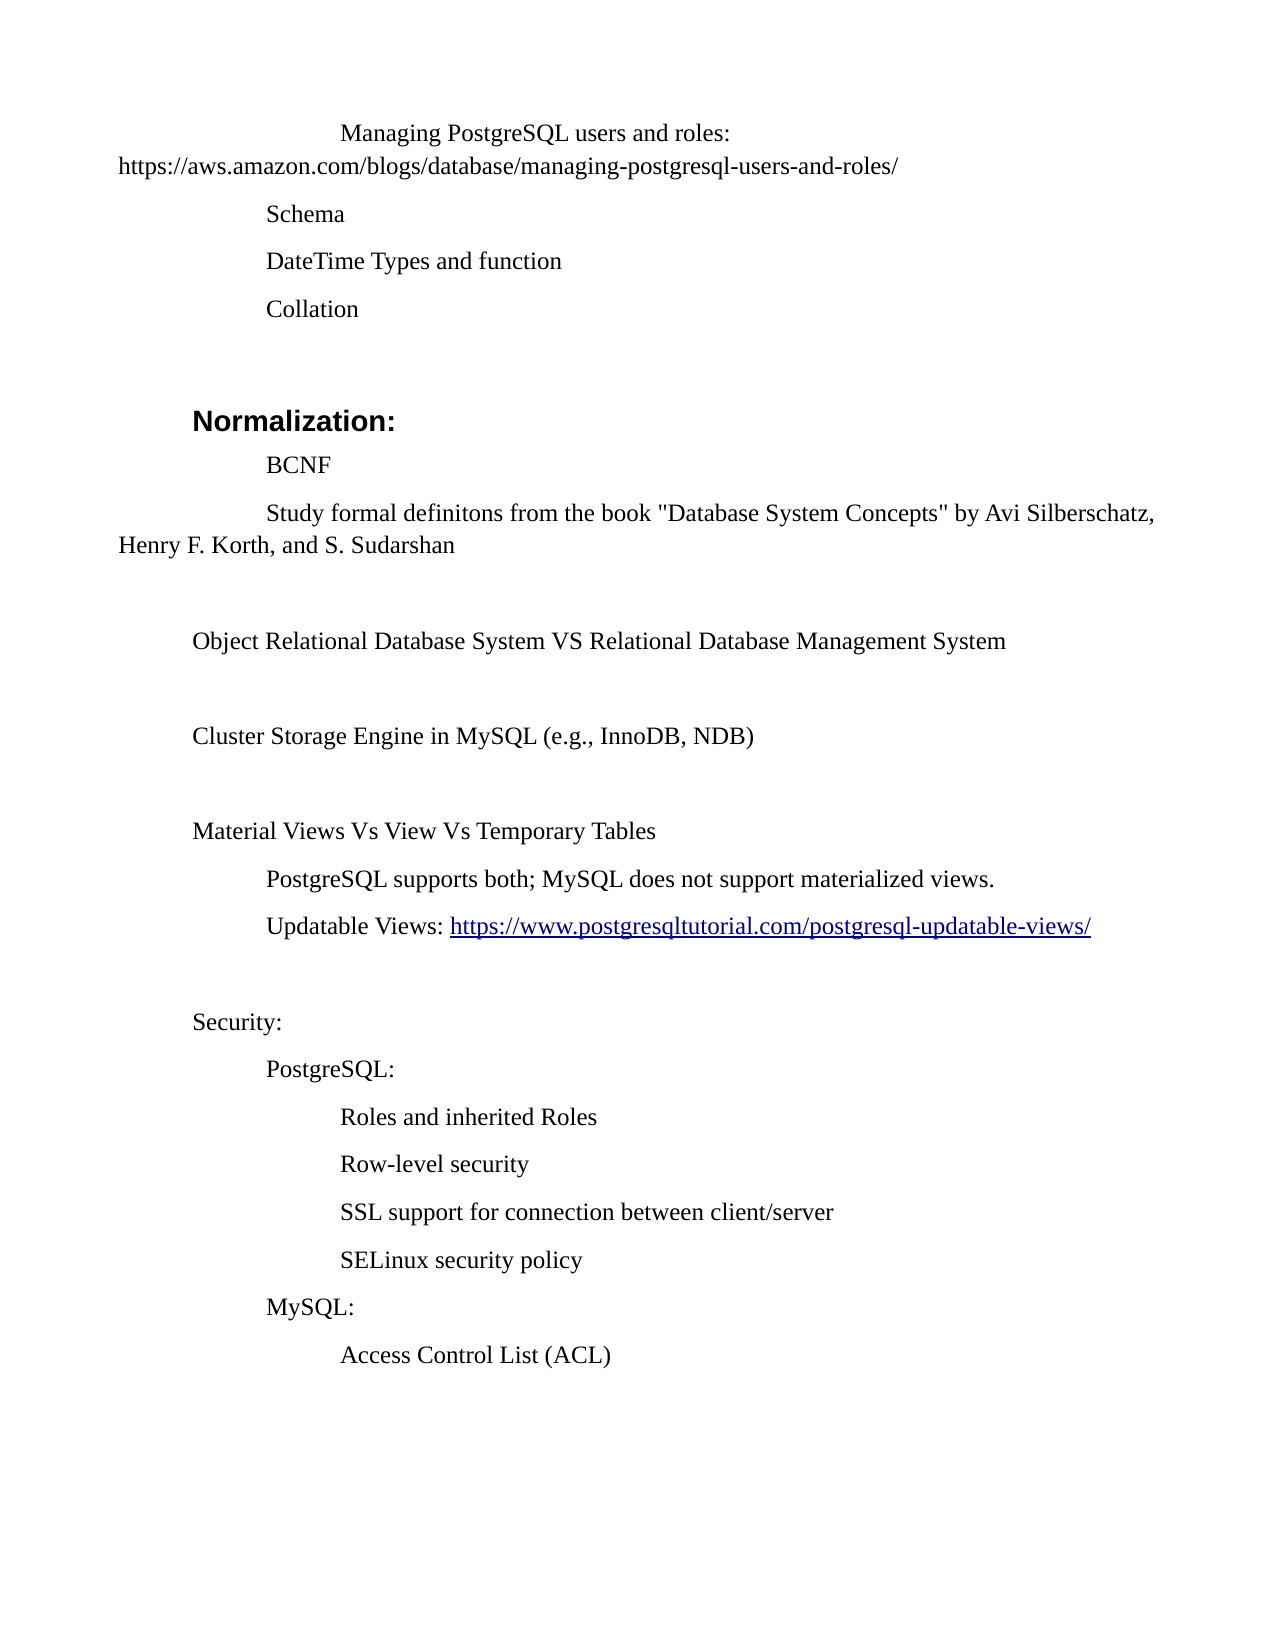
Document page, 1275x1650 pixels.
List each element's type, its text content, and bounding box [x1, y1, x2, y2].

text Row-level security [118, 1149, 1157, 1178]
text MySQL: [118, 1292, 1157, 1321]
text SSL support for connection between client/server [118, 1197, 1157, 1226]
text Study formal definitons from the book "Database System Concepts" by Avi Silberschatz, Henry F. Korth, and S. Sudarshan [118, 498, 1157, 559]
text DateTime Types and function [118, 246, 1157, 275]
text Roles and inherited Roles [118, 1102, 1157, 1131]
text Managing PostgreSQL users and roles: https://aws.amazon.com/blogs/database/managing-postgresql-users-and-roles/ [118, 118, 1157, 180]
text PostgreSQL: [118, 1054, 1157, 1083]
text Security: [118, 1007, 1157, 1035]
text Updatable Views: https://www.postgresqltutorial.com/postgresql-updatable-views/ [118, 911, 1157, 940]
text Material Views Vs View Vs Temporary Tables [118, 816, 1157, 845]
text Cluster Storage Engine in MySQL (e.g., InnoDB, NDB) [118, 721, 1157, 750]
subtitle Normalization: [118, 404, 1157, 437]
text Schema [118, 199, 1157, 227]
text Access Control List (ACL) [118, 1340, 1157, 1369]
text BCNF [118, 450, 1157, 479]
text SELinux security policy [118, 1245, 1157, 1273]
text Object Relational Database System VS Relational Database Management System [118, 626, 1157, 654]
text Collation [118, 294, 1157, 323]
text PostgreSQL supports both; MySQL does not support materialized views. [118, 864, 1157, 893]
